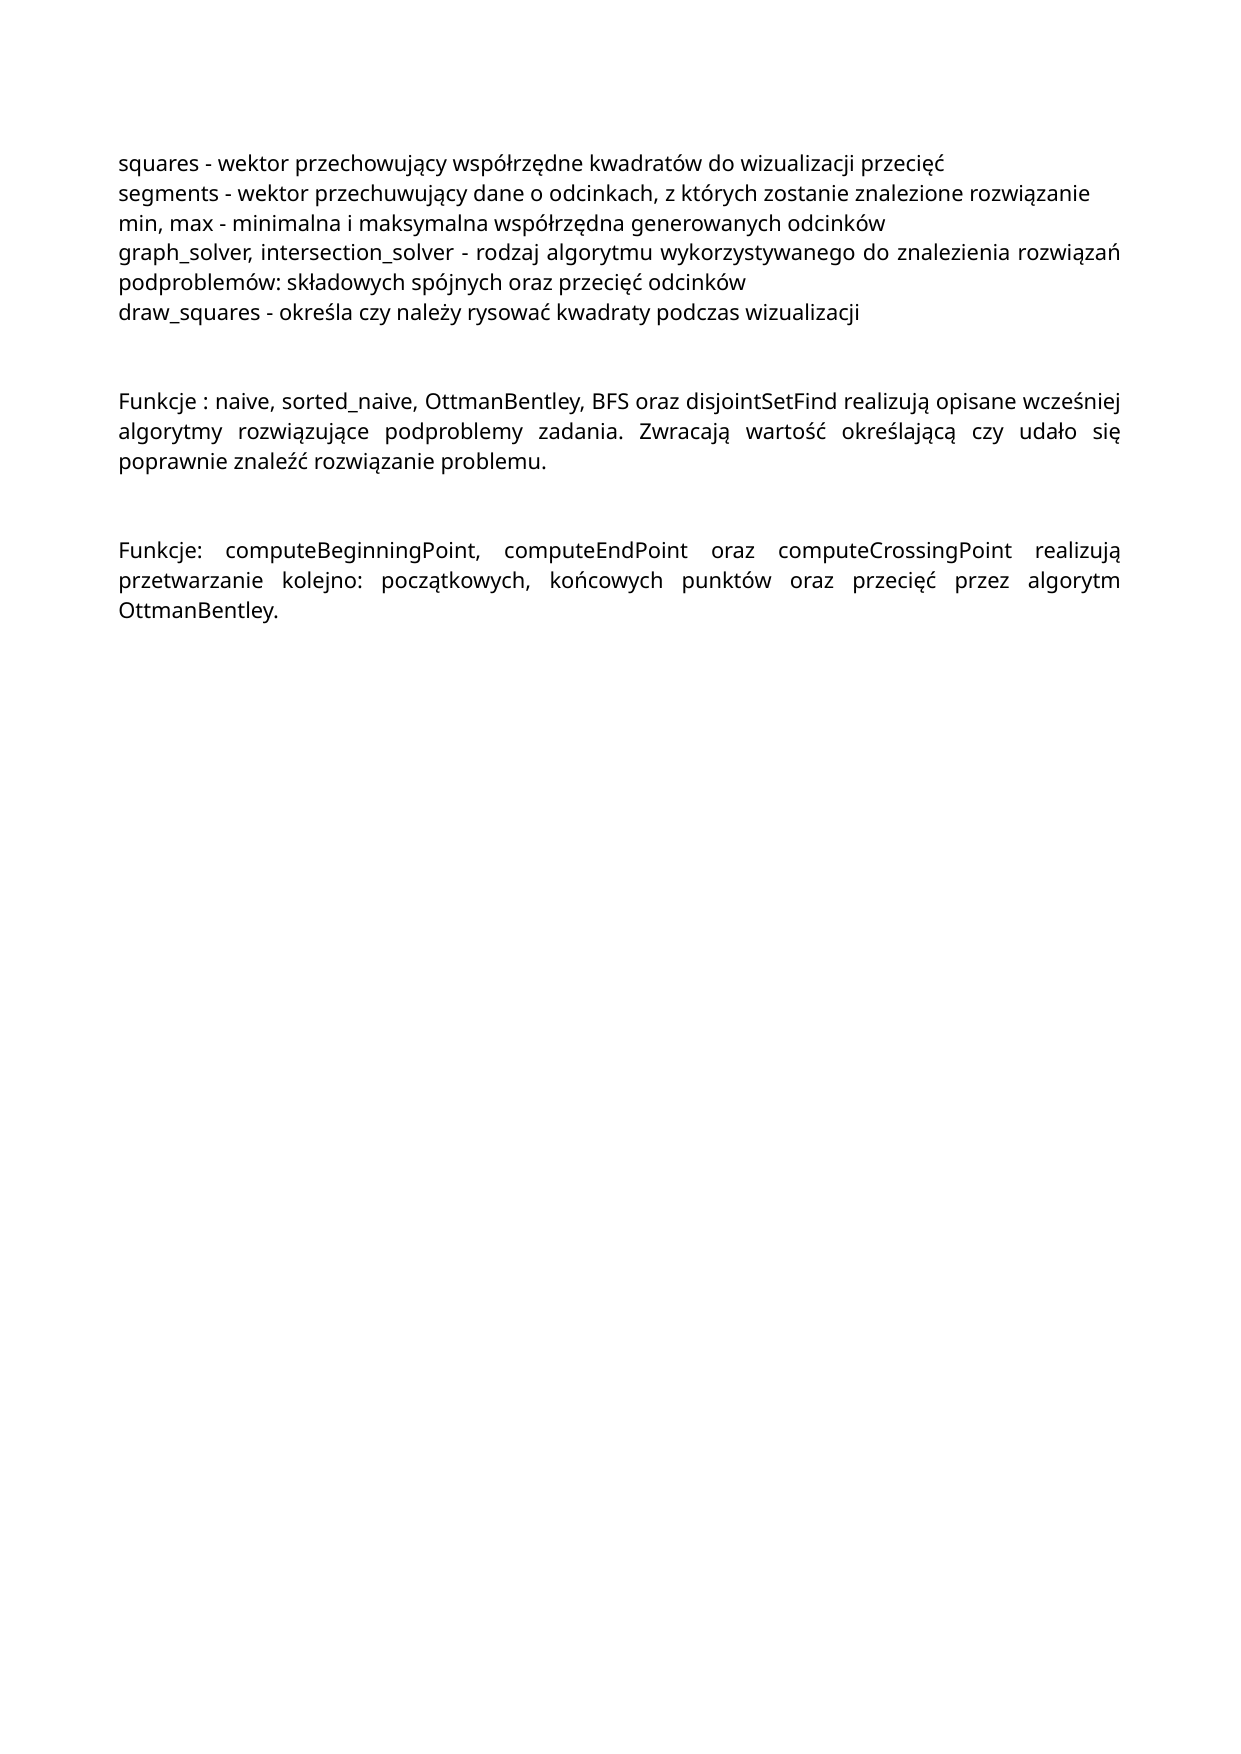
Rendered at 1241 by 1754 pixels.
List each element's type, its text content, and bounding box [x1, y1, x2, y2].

text Funkcje: computeBeginningPoint, computeEndPoint oraz computeCrossingPoint realizują przetwarzanie kolejno: początkowych, końcowych punktów oraz przecięć przez algorytm OttmanBentley. [118, 535, 1122, 624]
text squares - wektor przechowujący współrzędne kwadratów do wizualizacji przecięć [118, 148, 1122, 178]
text graph_solver, intersection_solver - rodzaj algorytmu wykorzystywanego do znalezienia rozwiązań podproblemów: składowych spójnych oraz przecięć odcinków [118, 237, 1122, 297]
text Funkcje : naive, sorted_naive, OttmanBentley, BFS oraz disjointSetFind realizują opisane wcześniej algorytmy rozwiązujące podproblemy zadania. Zwracają wartość określającą czy udało się poprawnie znaleźć rozwiązanie problemu. [118, 386, 1122, 476]
text draw_squares - określa czy należy rysować kwadraty podczas wizualizacji [118, 297, 1122, 327]
text min, max - minimalna i maksymalna współrzędna generowanych odcinków [118, 207, 1122, 237]
text segments - wektor przechuwujący dane o odcinkach, z których zostanie znalezione rozwiązanie [118, 178, 1122, 207]
